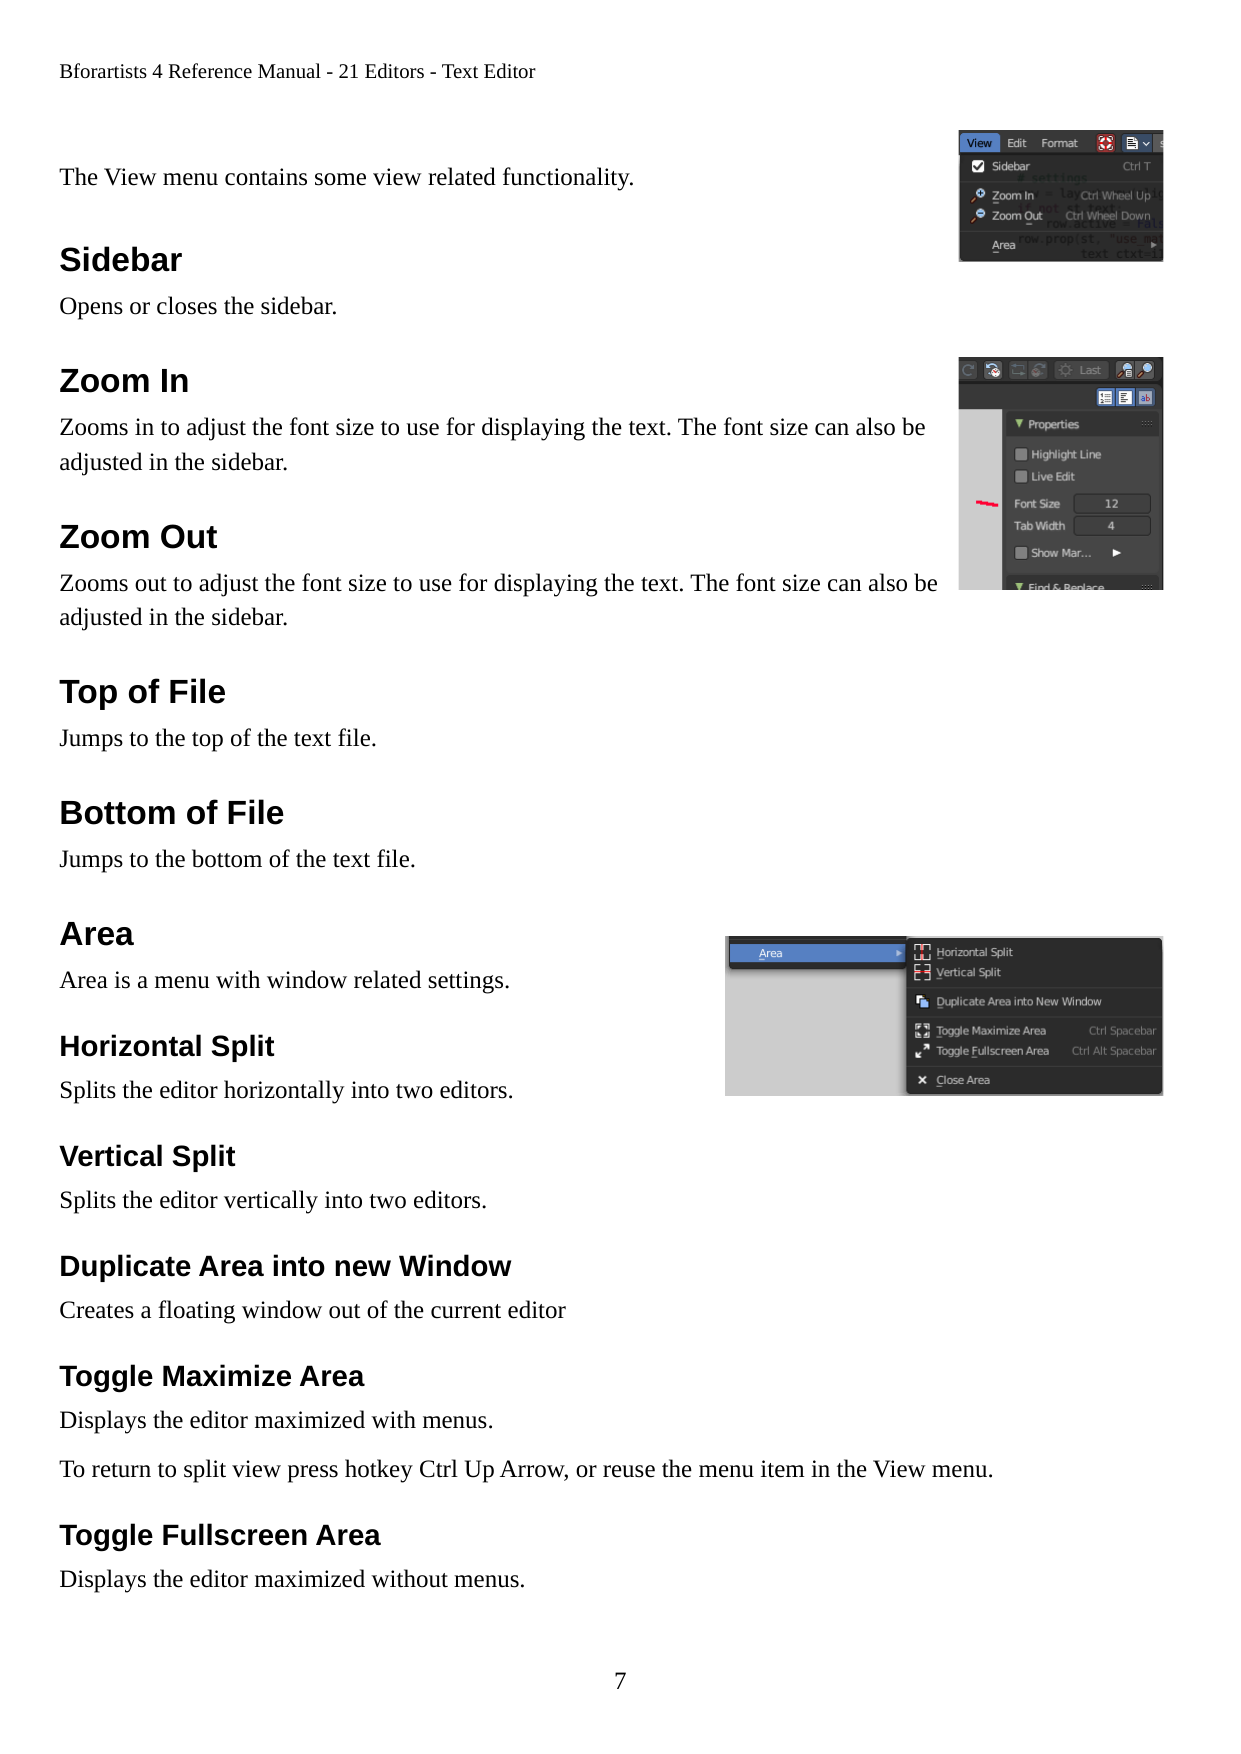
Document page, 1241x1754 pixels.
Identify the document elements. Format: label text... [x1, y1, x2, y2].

picture [725, 936, 1164, 1096]
text Zooms out to adjust the font size to use for displaying the text. The font size can also be adjusted in the sidebar. [59, 568, 1181, 631]
subtitle Horizontal Split [59, 1029, 725, 1063]
text Splits the editor horizontally into two editors. [59, 1075, 1181, 1104]
text Jumps to the top of the text file. [59, 723, 1181, 752]
text To return to split view press hotkey Ctrl Up Arrow, or reuse the menu item in the View menu. [59, 1454, 1181, 1483]
text Splits the editor vertically into two editors. [59, 1185, 1181, 1214]
text Area is a menu with window related settings. [59, 965, 725, 994]
subtitle Top of File [59, 672, 1181, 711]
text Opens or closes the sidebar. [59, 291, 1181, 320]
picture [958, 357, 1164, 590]
subtitle Area [59, 914, 1181, 953]
subtitle Zoom In [59, 361, 958, 400]
subtitle Duplicate Area into new Window [59, 1249, 1181, 1282]
text Displays the editor maximized without menus. [59, 1564, 1181, 1593]
text The View menu contains some view related functionality. [59, 162, 958, 190]
subtitle [1164, 361, 1181, 400]
subtitle Zoom Out [59, 517, 958, 555]
subtitle Bottom of File [59, 793, 1181, 832]
subtitle [1164, 1029, 1181, 1063]
subtitle Toggle Maximize Area [59, 1359, 1181, 1392]
text Displays the editor maximized with menus. [59, 1405, 1181, 1434]
subtitle Sidebar [59, 240, 1181, 279]
text Jumps to the bottom of the text file. [59, 844, 1181, 873]
picture [958, 130, 1164, 262]
text Creates a floating window out of the current editor [59, 1295, 1181, 1324]
subtitle [1164, 517, 1181, 555]
subtitle Toggle Fullscreen Area [59, 1518, 1181, 1551]
text Zooms in to adjust the font size to use for displaying the text. The font size can also be adjusted in the sidebar. [59, 412, 958, 475]
subtitle Vertical Split [59, 1139, 1181, 1173]
